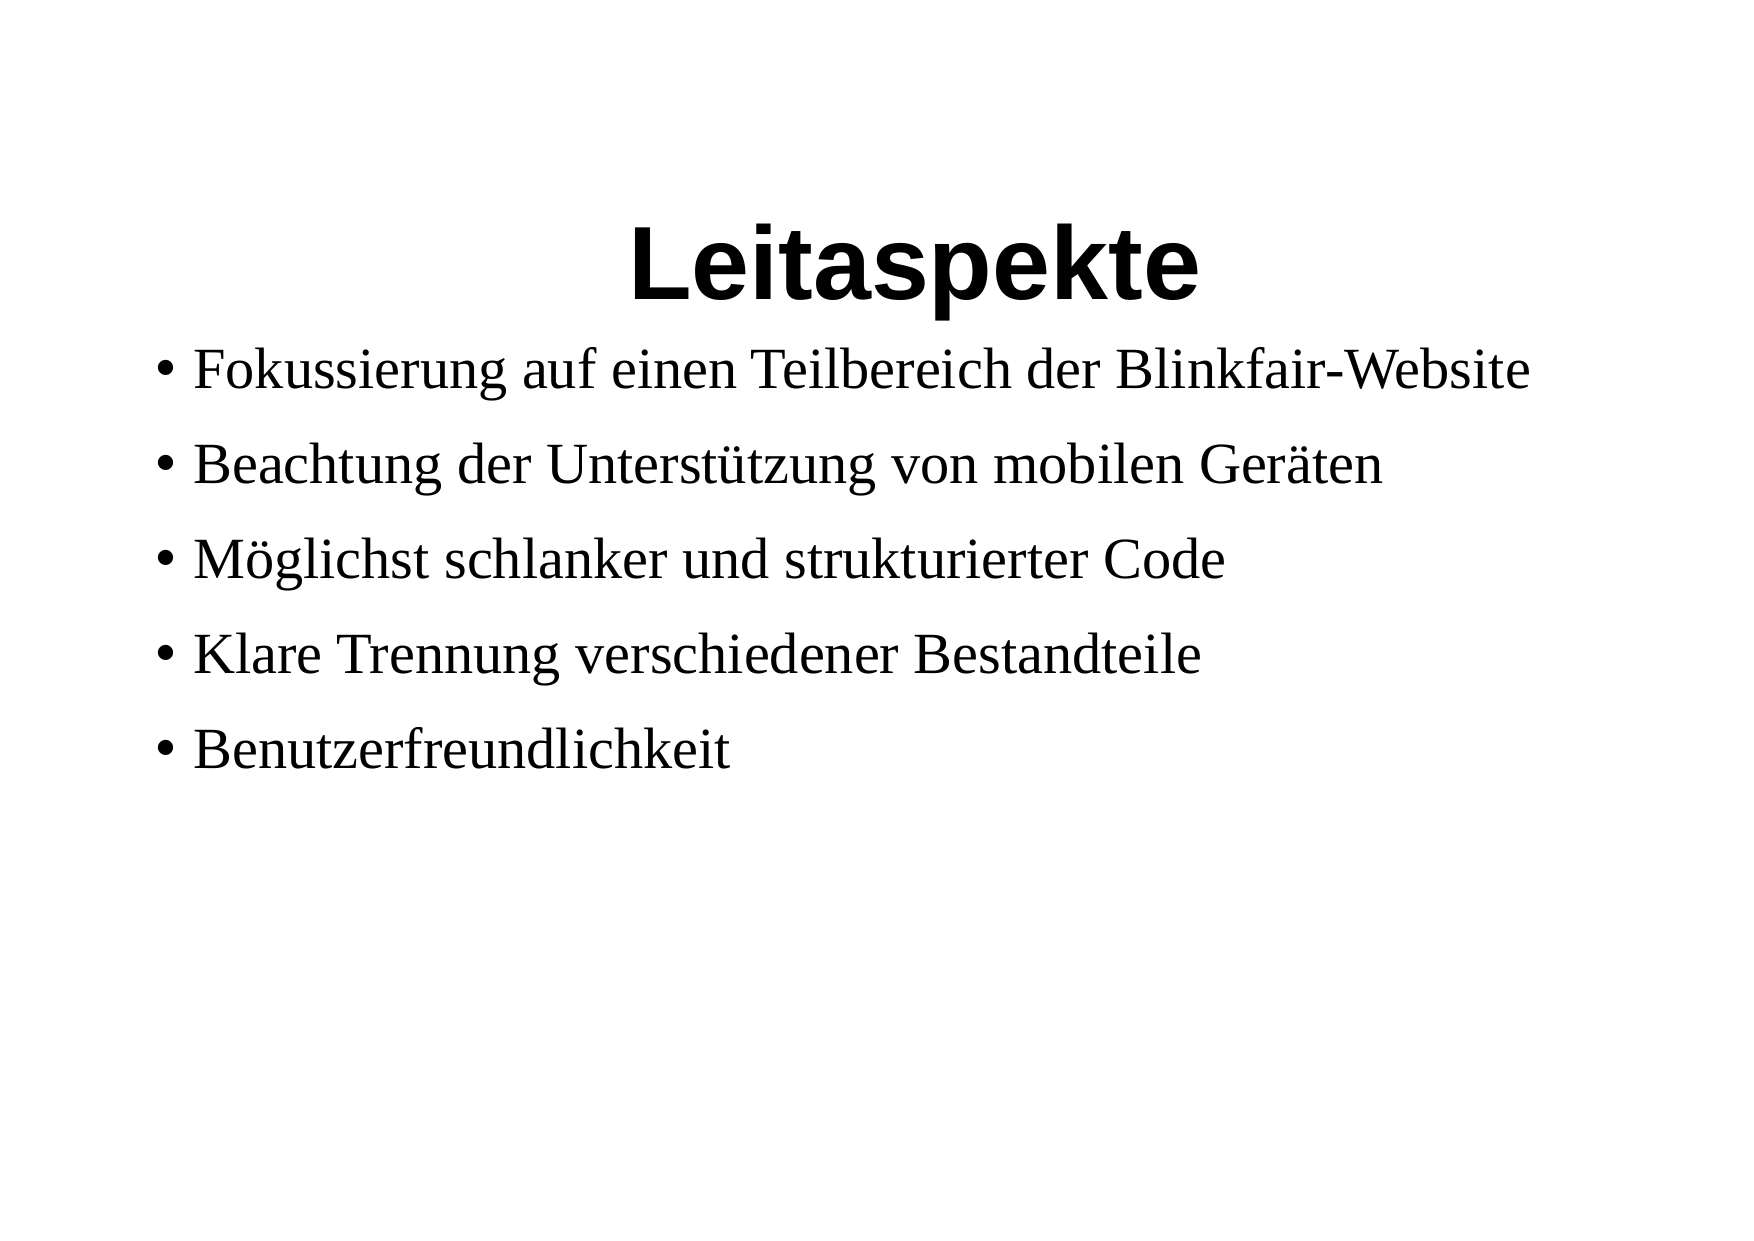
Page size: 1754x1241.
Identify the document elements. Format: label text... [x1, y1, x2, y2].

list Möglichst schlanker und strukturierter Code [156, 524, 1636, 591]
list Klare Trennung verschiedener Bestandteile [156, 619, 1636, 686]
list Fokussierung auf einen Teilbereich der Blinkfair-Website [156, 334, 1636, 401]
list Beachtung der Unterstützung von mobilen Geräten [156, 429, 1636, 496]
title Leitaspekte [156, 201, 1636, 321]
list Benutzerfreundlichkeit [156, 714, 1636, 781]
